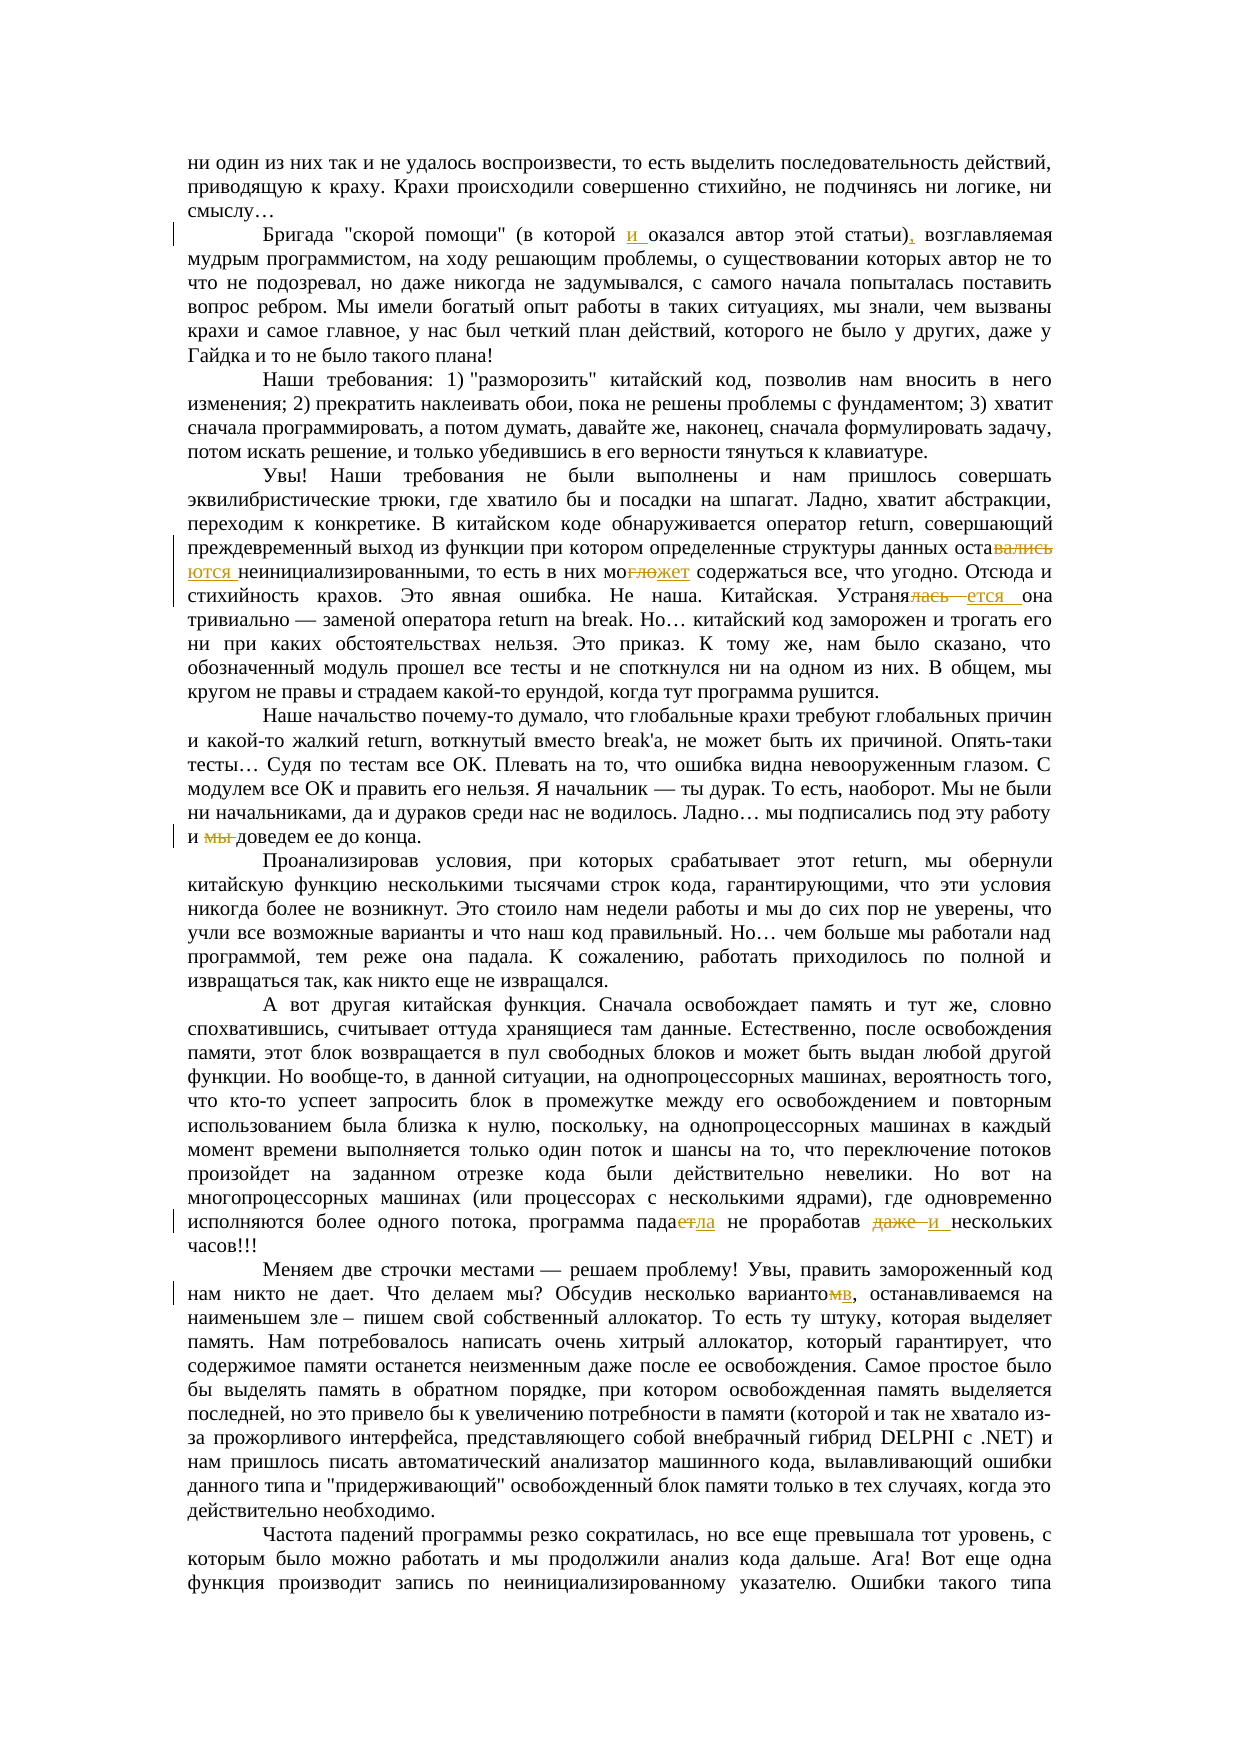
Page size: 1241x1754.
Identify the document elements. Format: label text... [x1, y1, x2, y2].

text Наше начальство почему-то думало, что глобальные крахи требуют глобальных причин и какой-то жалкий return, воткнутый вместо break'а, не может быть их причиной. Опять-таки тесты… Судя по тестам все ОК. Плевать на то, что ошибка видна невооруженным глазом. С модулем все ОК и править его нельзя. Я начальник — ты дурак. То есть, наоборот. Мы не были ни начальниками, да и дураков среди нас не водилось. Ладно… мы подписались под эту работу и доведем ее до конца. [187, 703, 1053, 848]
text Наши требования: 1) "разморозить" китайский код, позволив нам вносить в него изменения; 2) прекратить наклеивать обои, пока не решены проблемы с фундаментом; 3) хватит сначала программировать, а потом думать, давайте же, наконец, сначала формулировать задачу, потом искать решение, и только убедившись в его верности тянуться к клавиатуре. [187, 367, 1053, 463]
text Проанализировав условия, при которых срабатывает этот return, мы обернули китайскую функцию несколькими тысячами строк кода, гарантирующими, что эти условия никогда более не возникнут. Это стоило нам недели работы и мы до сих пор не уверены, что учли все возможные варианты и что наш код правильный. Но… чем больше мы работали над программой, тем реже она падала. К сожалению, работать приходилось по полной и извращаться так, как никто еще не извращался. [187, 848, 1053, 992]
text Увы! Наши требования не были выполнены и нам пришлось совершать эквилибристические трюки, где хватило бы и посадки на шпагат. Ладно, хватит абстракции, переходим к конкретике. В китайском коде обнаруживается оператор return, совершающий преждевременный выход из функции при котором определенные структуры данных остаются неинициализированными, то есть в них может содержаться все, что угодно. Отсюда и стихийность крахов. Это явная ошибка. Не наша. Китайская. Устраняется она тривиально — заменой оператора return на break. Но… китайский код заморожен и трогать его ни при каких обстоятельствах нельзя. Это приказ. К тому же, нам было сказано, что обозначенный модуль прошел все тесты и не споткнулся ни на одном из них. В общем, мы кругом не правы и страдаем какой-то ерундой, когда тут программа рушится. [187, 463, 1053, 703]
text Частота падений программы резко сократилась, но все еще превышала тот уровень, с которым было можно работать и мы продолжили анализ кода дальше. Ага! Вот еще одна функция производит запись по неинициализированному указателю. Ошибки такого типа [187, 1522, 1053, 1594]
text А вот другая китайская функция. Сначала освобождает память и тут же, словно спохватившись, считывает оттуда хранящиеся там данные. Естественно, после освобождения памяти, этот блок возвращается в пул свободных блоков и может быть выдан любой другой функции. Но вообще-то, в данной ситуации, на однопроцессорных машинах, вероятность того, что кто-то успеет запросить блок в промежутке между его освобождением и повторным использованием была близка к нулю, поскольку, на однопроцессорных машинах в каждый момент времени выполняется только один поток и шансы на то, что переключение потоков произойдет на заданном отрезке кода были действительно невелики. Но вот на многопроцессорных машинах (или процессорах с несколькими ядрами), где одновременно исполняются более одного потока, программа падала не проработав и нескольких часов!!! [187, 992, 1053, 1257]
text Меняем две строчки местами — решаем проблему! Увы, править замороженный код нам никто не дает. Что делаем мы? Обсудив несколько вариантов, останавливаемся на наименьшем зле – пишем свой собственный аллокатор. То есть ту штуку, которая выделяет память. Нам потребовалось написать очень хитрый аллокатор, который гарантирует, что содержимое памяти останется неизменным даже после ее освобождения. Самое простое было бы выделять память в обратном порядке, при котором освобожденная память выделяется последней, но это привело бы к увеличению потребности в памяти (которой и так не хватало из-за прожорливого интерфейса, представляющего собой внебрачный гибрид DELPHI с .NET) и нам пришлось писать автоматический анализатор машинного кода, вылавливающий ошибки данного типа и "придерживающий" освобожденный блок памяти только в тех случаях, когда это действительно необходимо. [187, 1257, 1053, 1522]
text Бригада "скорой помощи" (в которой и оказался автор этой статьи), возглавляемая мудрым программистом, на ходу решающим проблемы, о существовании которых автор не то что не подозревал, но даже никогда не задумывался, с самого начала попыталась поставить вопрос ребром. Мы имели богатый опыт работы в таких ситуациях, мы знали, чем вызваны крахи и самое главное, у нас был четкий план действий, которого не было у других, даже у Гайдка и то не было такого плана! [187, 222, 1053, 367]
